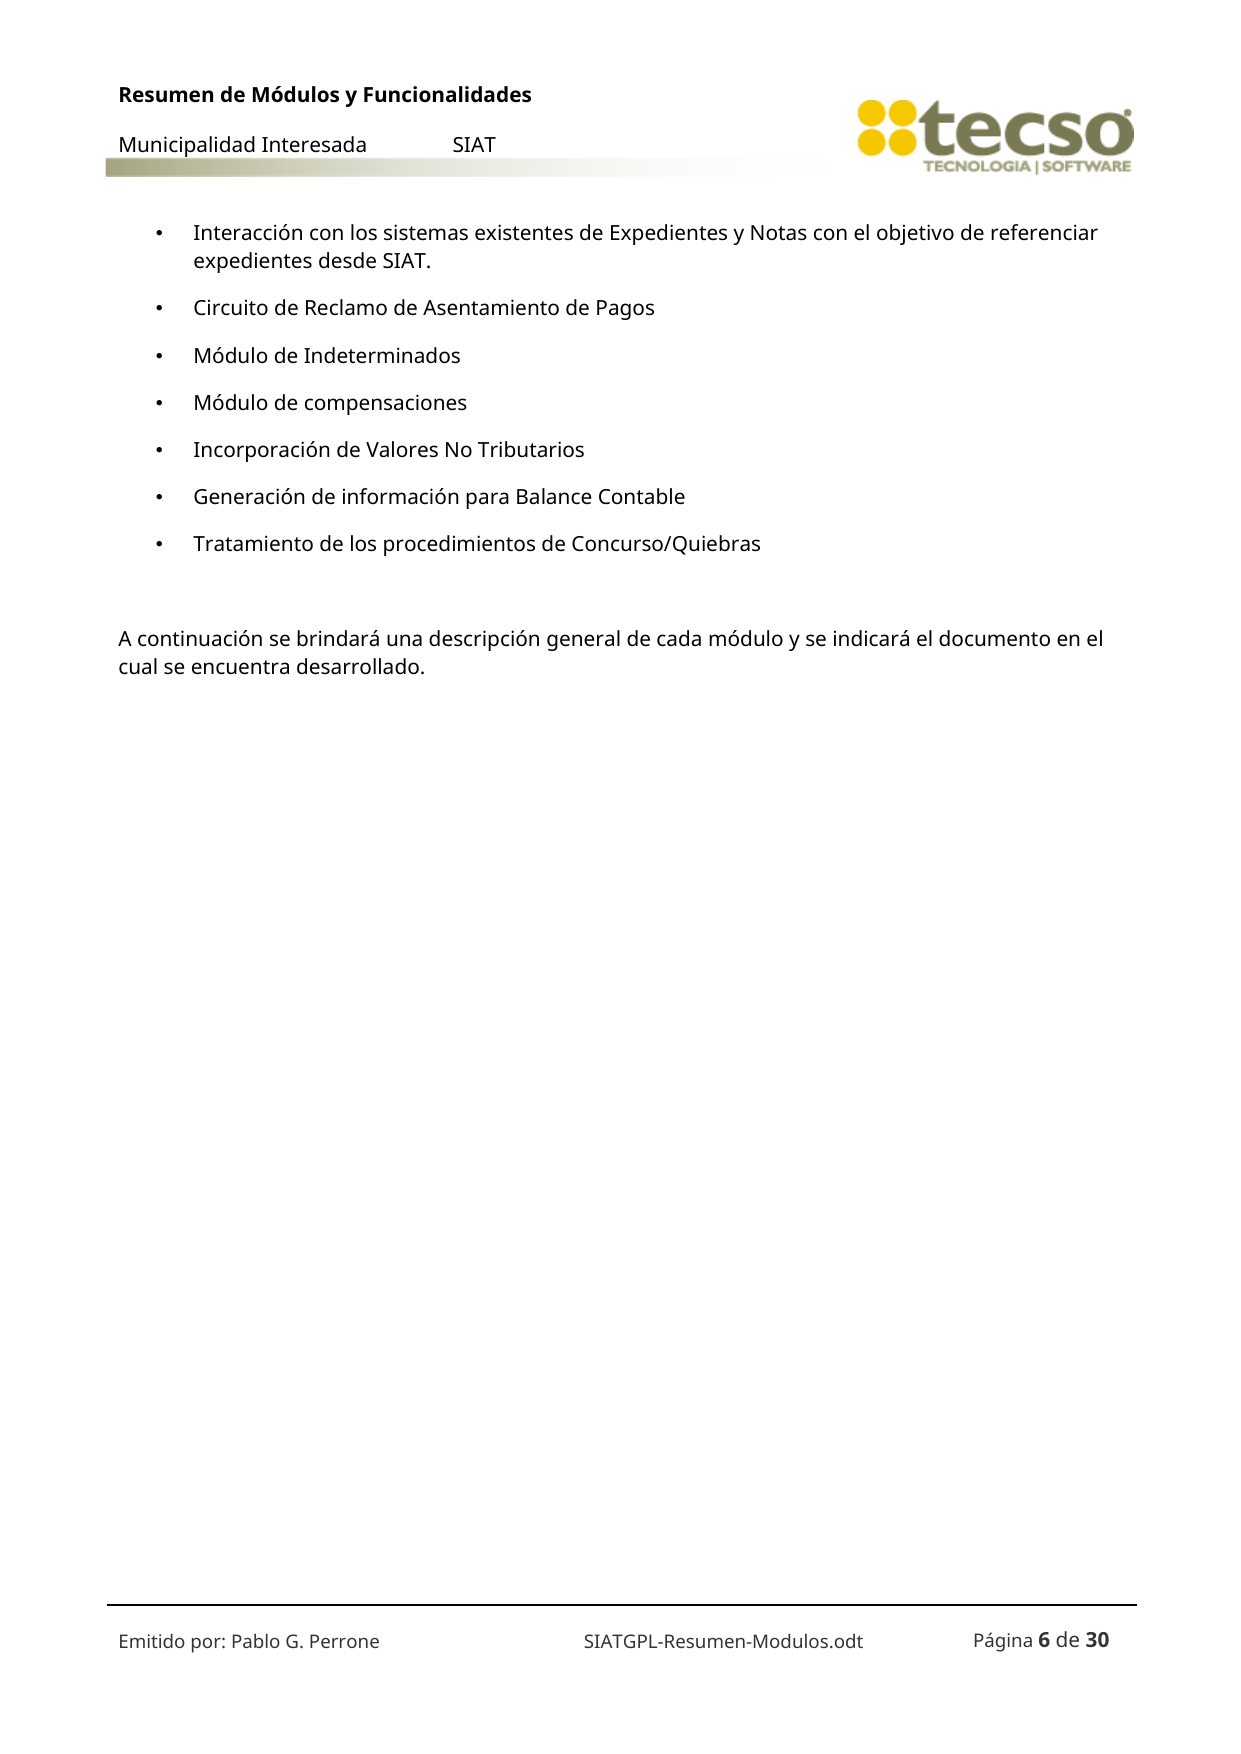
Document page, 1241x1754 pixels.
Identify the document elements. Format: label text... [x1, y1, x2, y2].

list Generación de información para Balance Contable [156, 482, 1122, 511]
list Interacción con los sistemas existentes de Expedientes y Notas con el objetivo de referenciar expedientes desde SIAT. [156, 218, 1122, 275]
list Tratamiento de los procedimientos de Concurso/Quiebras [156, 529, 1122, 558]
list Módulo de Indeterminados [156, 341, 1122, 369]
text A continuación se brindará una descripción general de cada módulo y se indicará el documento en el cual se encuentra desarrollado. [118, 624, 1122, 681]
list Incorporación de Valores No Tributarios [156, 435, 1122, 463]
list Circuito de Reclamo de Asentamiento de Pagos [156, 293, 1122, 322]
picture [105, 100, 1134, 177]
list Módulo de compensaciones [156, 388, 1122, 416]
